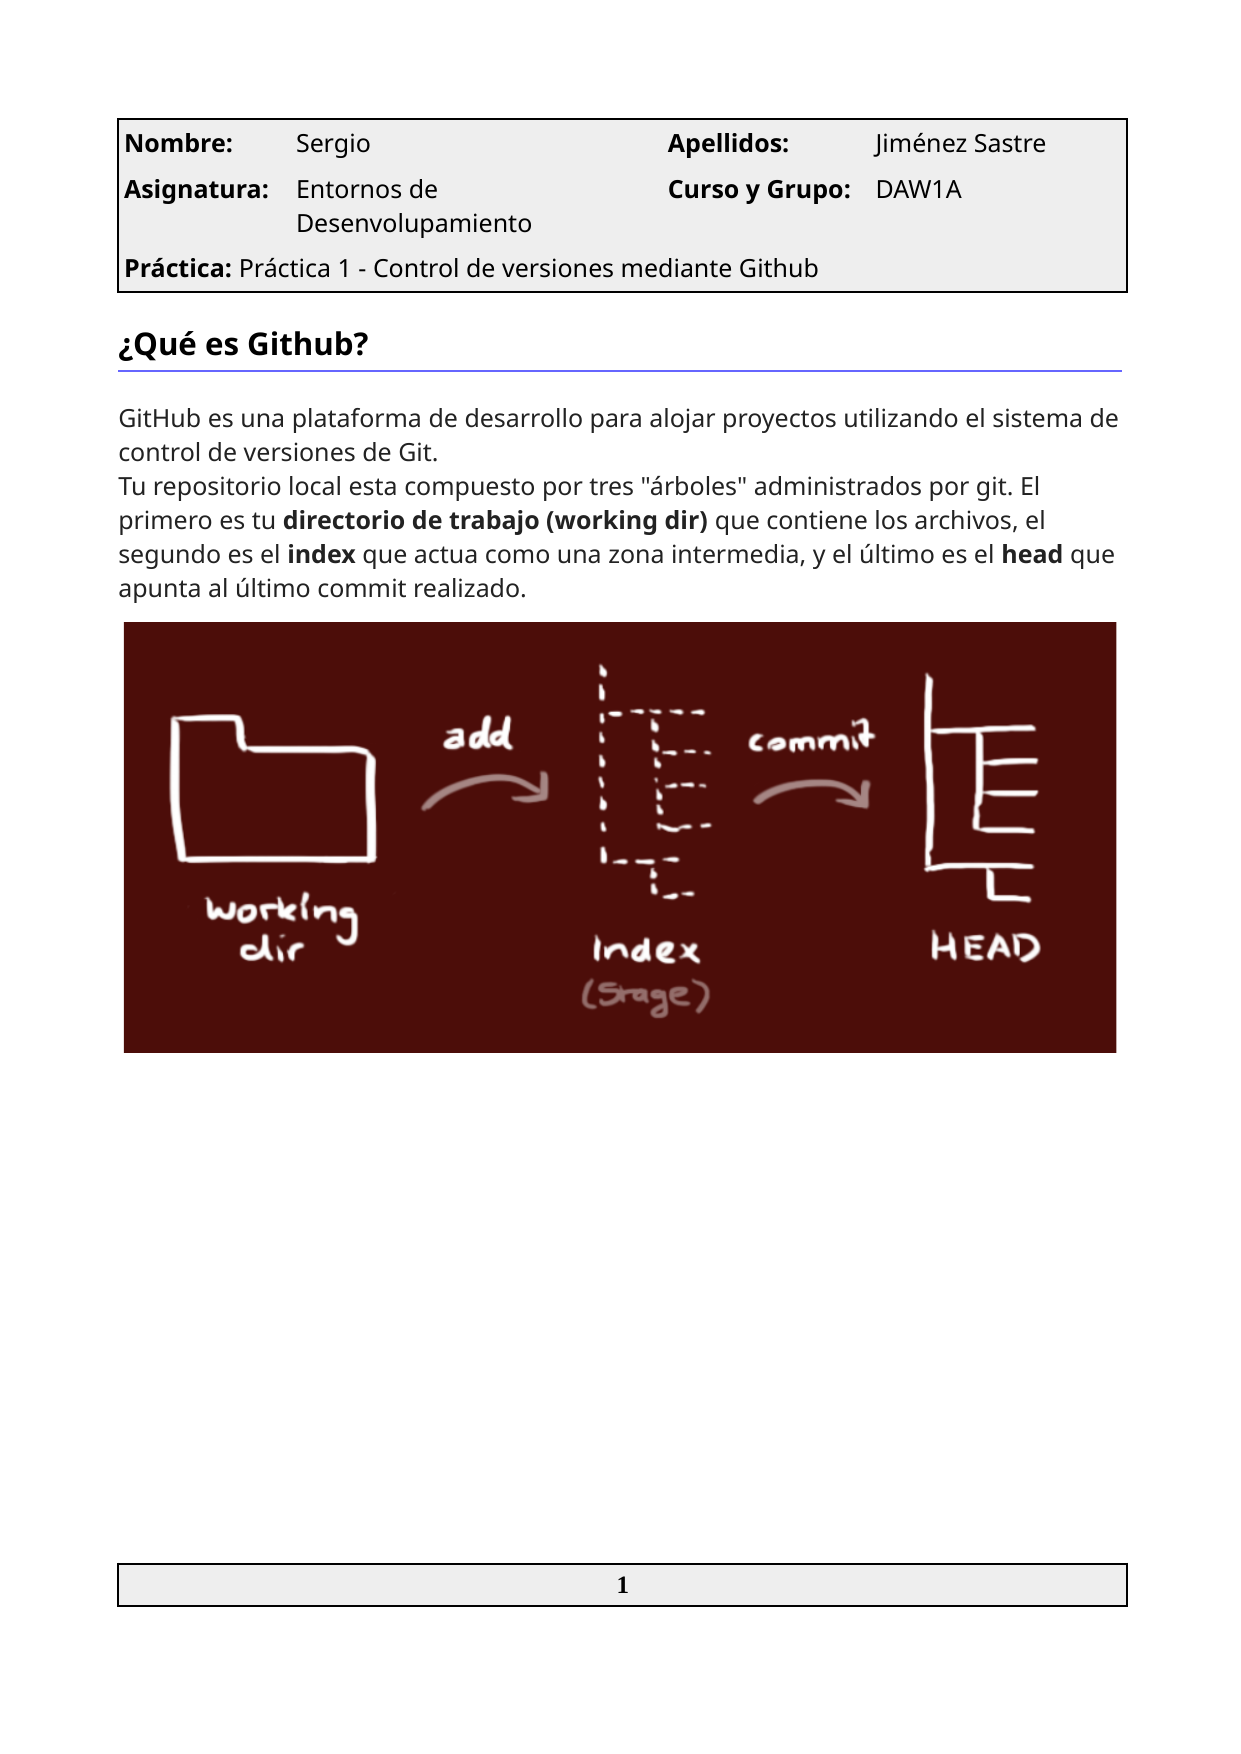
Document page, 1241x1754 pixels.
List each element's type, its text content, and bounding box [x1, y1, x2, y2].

picture [123, 622, 1117, 1053]
text ¿Qué es Github? [118, 322, 1122, 364]
text GitHub es una plataforma de desarrollo para alojar proyectos utilizando el sistema de control de versiones de Git. [118, 401, 1122, 469]
table_header [118, 1053, 1122, 1087]
table_header [118, 617, 1122, 1052]
table_header [118, 372, 1122, 401]
text Tu repositorio local esta compuesto por tres "árboles" administrados por git. El primero es tu directorio de trabajo (working dir) que contiene los archivos, el segundo es el index que actua como una zona intermedia, y el último es el head que apunta al último commit realizado. [118, 469, 1122, 605]
